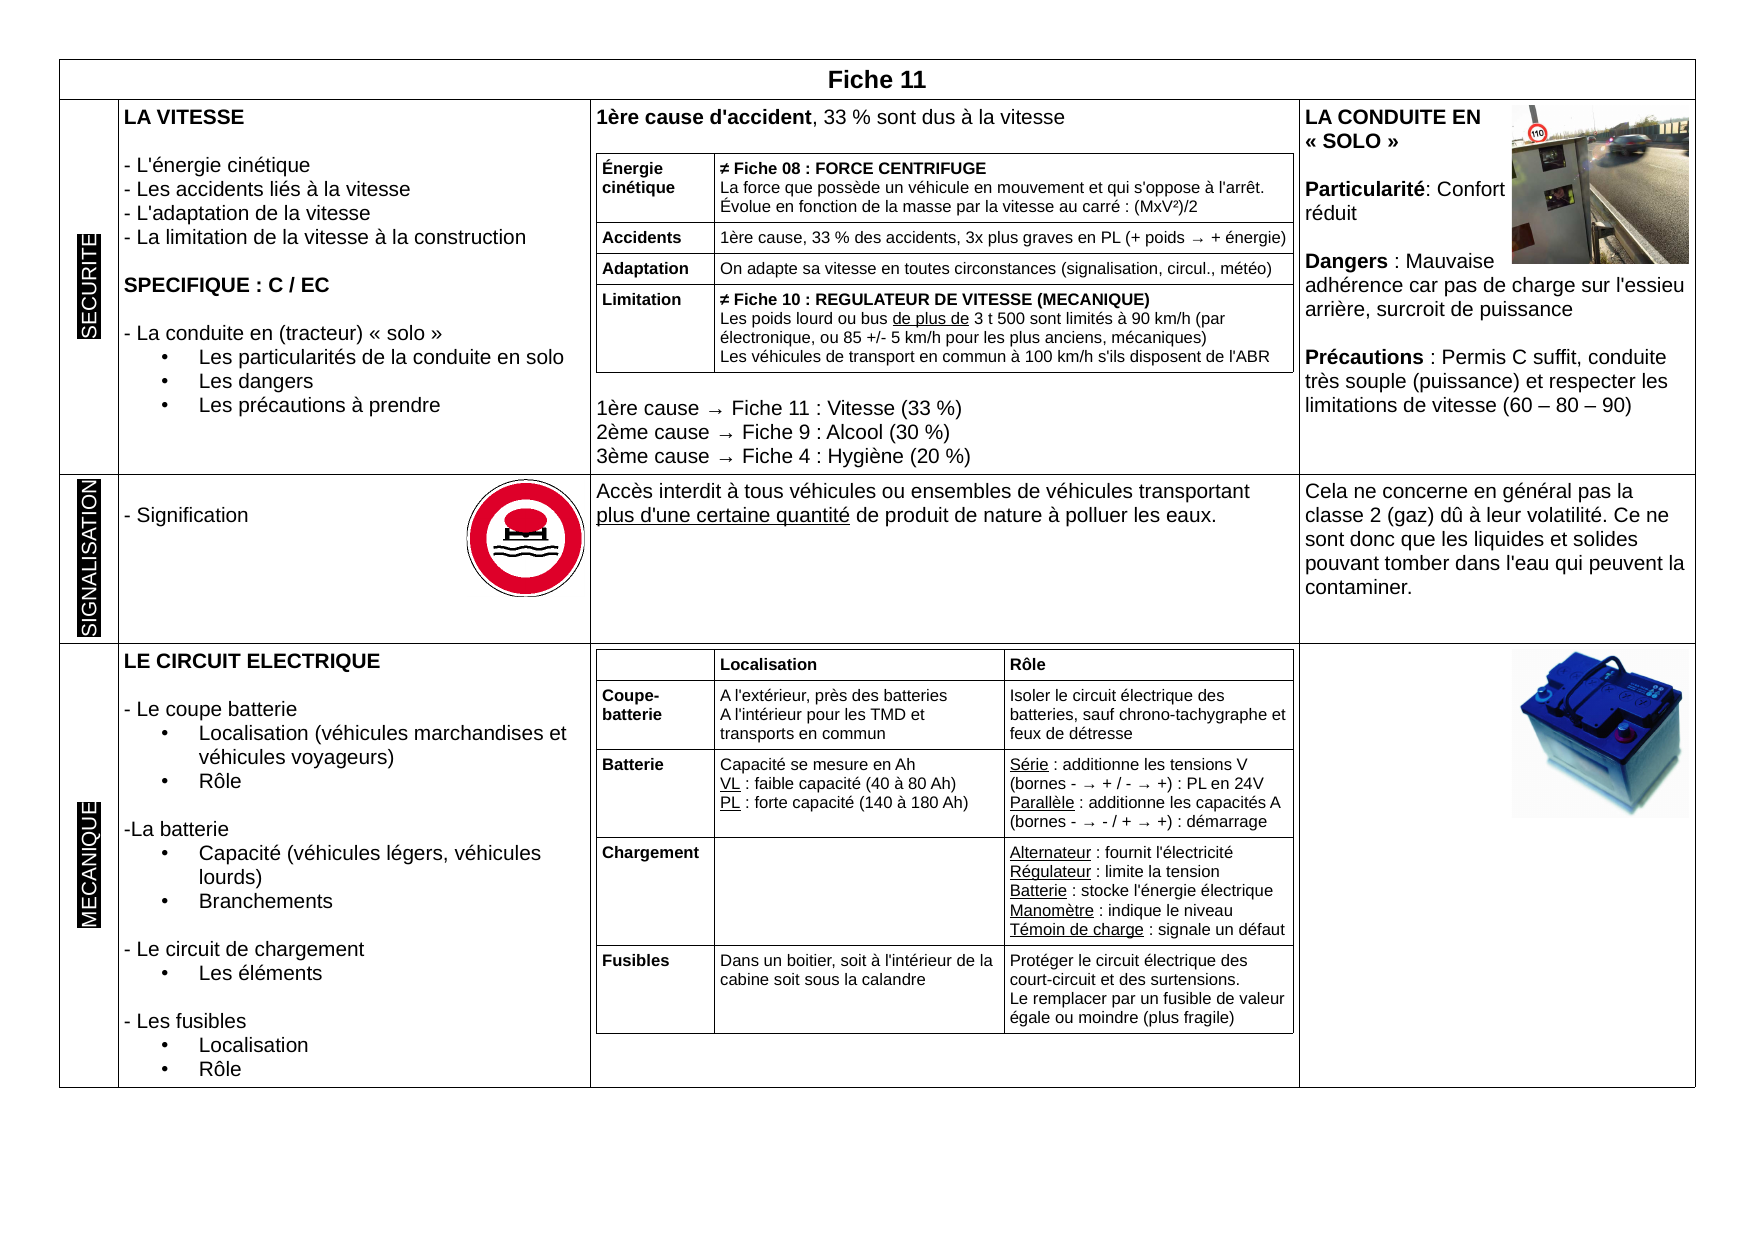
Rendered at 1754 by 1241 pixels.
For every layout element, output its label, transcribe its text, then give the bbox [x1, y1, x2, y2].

table_cell A l'extérieur, près des batteries A l'intérieur pour les TMD et transports en commun [715, 681, 1004, 749]
table_cell MECANIQUE [60, 644, 118, 1087]
table_cell Accidents [597, 223, 714, 253]
table_cell SIGNALISATION [60, 475, 118, 643]
table_cell Chargement [597, 838, 714, 944]
table_cell 1ère cause d'accident, 33 % sont dus à la vitesse 1ère cause → Fiche 11 : Vitesse (33 %) 2ème cause → Fiche 9 : Alcool (30 %) 3ème cause → Fiche 4 : Hygiène (20 %) [591, 100, 1299, 473]
table_cell Capacité se mesure en Ah VL : faible capacité (40 à 80 Ah) PL : forte capacité (140 à 180 Ah) [715, 750, 1004, 837]
table_cell Accès interdit à tous véhicules ou ensembles de véhicules transportant plus d'une certaine quantité de produit de nature à polluer les eaux. [591, 475, 1299, 643]
table_cell Batterie [597, 750, 714, 837]
table_cell 1ère cause, 33 % des accidents, 3x plus graves en PL (+ poids → + énergie) [715, 223, 1293, 253]
table_cell LA CONDUITE EN « SOLO » Particularité: Confort réduit Dangers : Mauvaise adhérence car pas de charge sur l'essieu arrière, surcroit de puissance Précautions : Permis C suffit, conduite très souple (puissance) et respecter les limitations de vitesse (60 – 80 – 90) [1300, 100, 1695, 473]
table_cell SECURITE [60, 100, 118, 473]
table_cell Cela ne concerne en général pas la classe 2 (gaz) dû à leur volatilité. Ce ne sont donc que les liquides et solides pouvant tomber dans l'eau qui peuvent la contaminer. [1300, 475, 1695, 643]
picture [1511, 649, 1689, 818]
table_cell Limitation [597, 285, 714, 372]
table_cell Coupe-batterie [597, 681, 714, 749]
table_cell LE CIRCUIT ELECTRIQUE - Le coupe batterie Localisation (véhicules marchandises et véhicules voyageurs) Rôle -La batterie Capacité (véhicules légers, véhicules lourds) Branchements - Le circuit de chargement Les éléments - Les fusibles Localisation Rôle [119, 644, 590, 1087]
table_cell - Signification [119, 475, 590, 643]
table_cell LA VITESSE - L'énergie cinétique - Les accidents liés à la vitesse - L'adaptation de la vitesse - La limitation de la vitesse à la construction SPECIFIQUE : C / EC - La conduite en (tracteur) « solo » Les particularités de la conduite en solo Les dangers Les précautions à prendre [119, 100, 590, 473]
table_cell Adaptation [597, 254, 714, 284]
table_cell Fusibles [597, 946, 714, 1033]
table_header Énergie cinétique [597, 154, 714, 222]
table_header ≠ Fiche 08 : FORCE CENTRIFUGE La force que possède un véhicule en mouvement et qui s'oppose à l'arrêt. Évolue en fonction de la masse par la vitesse au carré : (MxV²)/2 [715, 154, 1293, 222]
table_cell [1300, 644, 1695, 1087]
table_header Localisation [715, 650, 1004, 680]
picture [1511, 105, 1689, 264]
picture [466, 479, 585, 597]
table_cell [591, 644, 1299, 1087]
table_cell Série : additionne les tensions V (bornes - → + / - → +) : PL en 24V Parallèle : additionne les capacités A (bornes - → - / + → +) : démarrage [1005, 750, 1293, 837]
table_cell Protéger le circuit électrique des court-circuit et des surtensions. Le remplacer par un fusible de valeur égale ou moindre (plus fragile) [1005, 946, 1293, 1033]
table_cell Dans un boitier, soit à l'intérieur de la cabine soit sous la calandre [715, 946, 1004, 1033]
table_cell [715, 838, 1004, 944]
table_cell Alternateur : fournit l'électricité Régulateur : limite la tension Batterie : stocke l'énergie électrique Manomètre : indique le niveau Témoin de charge : signale un défaut [1005, 838, 1293, 944]
table_cell On adapte sa vitesse en toutes circonstances (signalisation, circul., météo) [715, 254, 1293, 284]
table_header Rôle [1005, 650, 1293, 680]
table_header [597, 650, 714, 680]
table_cell ≠ Fiche 10 : REGULATEUR DE VITESSE (MECANIQUE) Les poids lourd ou bus de plus de 3 t 500 sont limités à 90 km/h (par électronique, ou 85 +/- 5 km/h pour les plus anciens, mécaniques) Les véhicules de transport en commun à 100 km/h s'ils disposent de l'ABR [715, 285, 1293, 372]
table_header Fiche 11 [60, 60, 1695, 99]
table_cell Isoler le circuit électrique des batteries, sauf chrono-tachygraphe et feux de détresse [1005, 681, 1293, 749]
